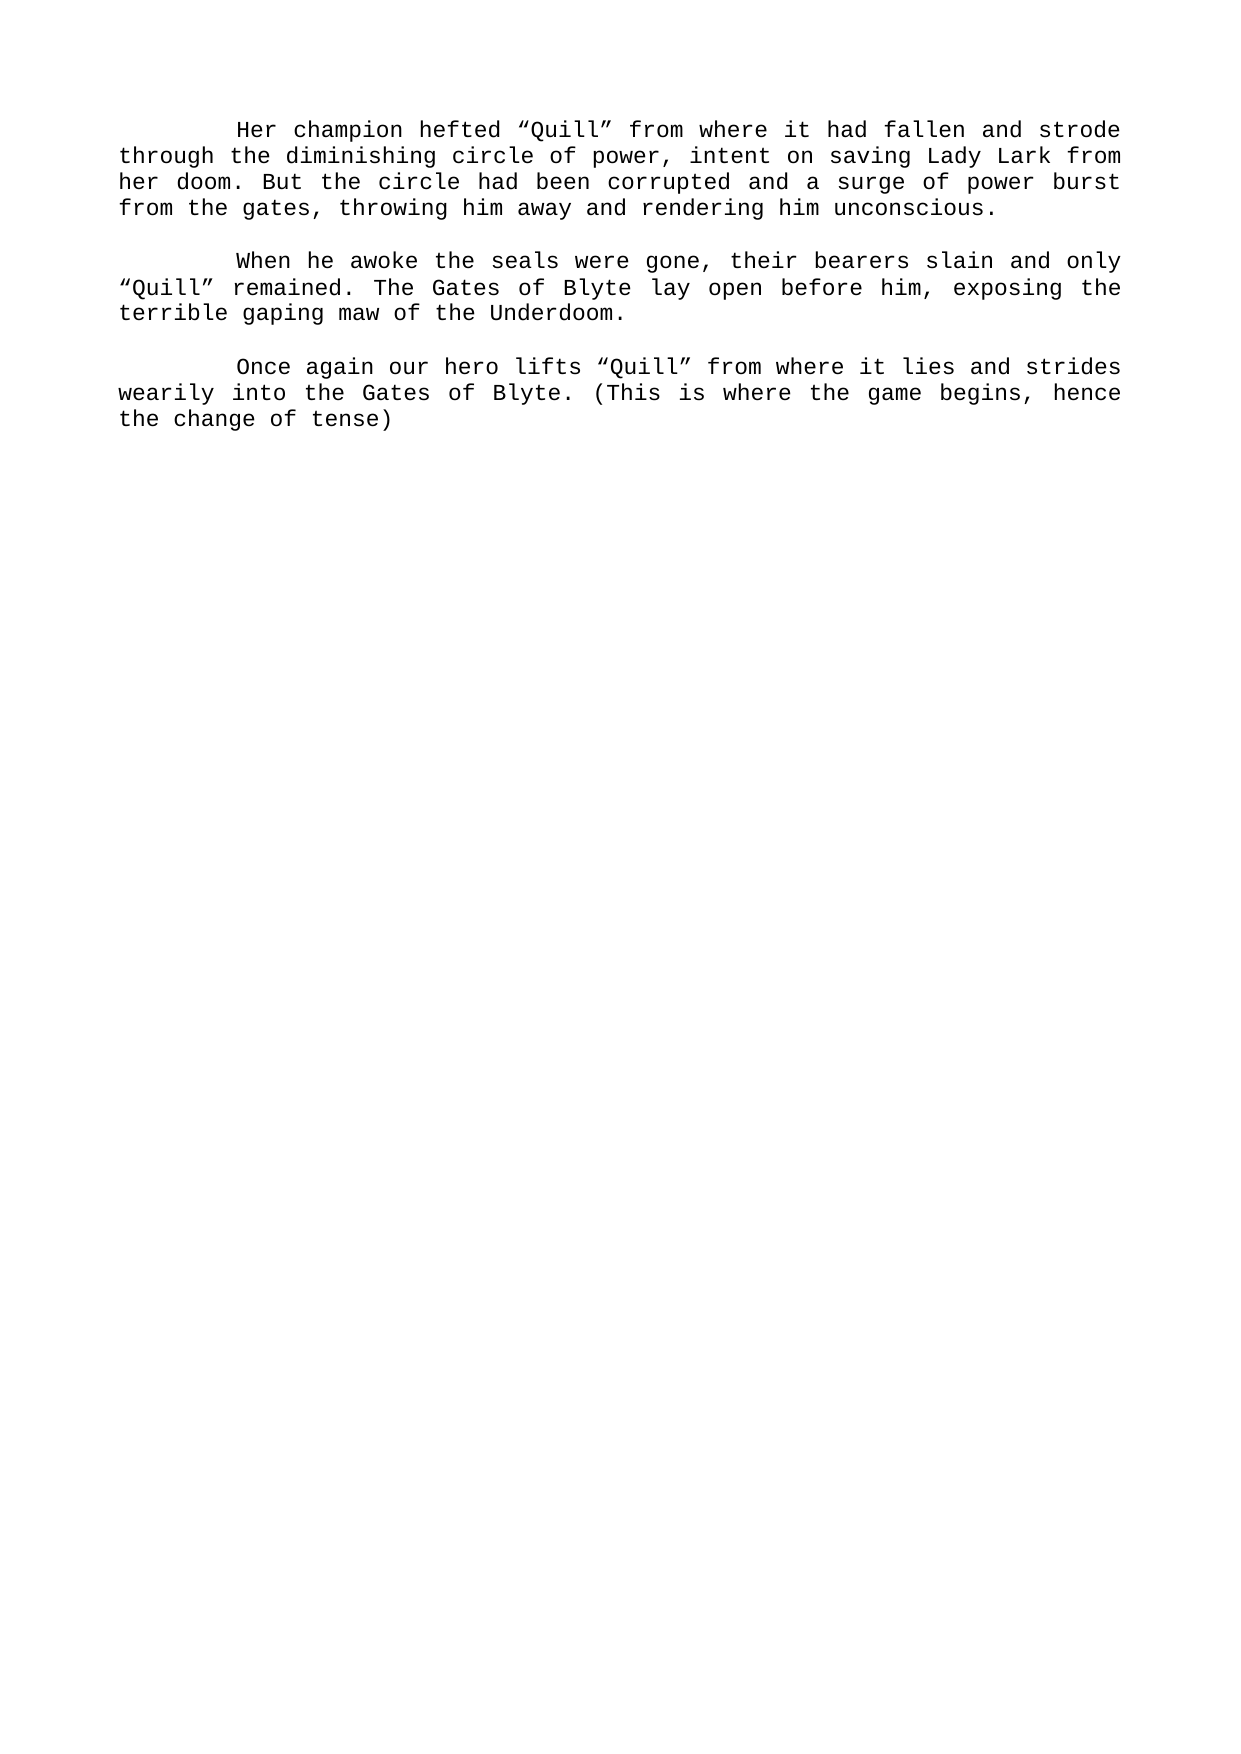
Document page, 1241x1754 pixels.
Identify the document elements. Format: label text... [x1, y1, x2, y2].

text When he awoke the seals were gone, their bearers slain and only “Quill” remained. The Gates of Blyte lay open before him, exposing the terrible gaping maw of the Underdoom. [118, 250, 1122, 328]
text Her champion hefted “Quill” from where it had fallen and strode through the diminishing circle of power, intent on saving Lady Lark from her doom. But the circle had been corrupted and a surge of power burst from the gates, throwing him away and rendering him unconscious. [118, 118, 1122, 222]
text Once again our hero lifts “Quill” from where it lies and strides wearily into the Gates of Blyte. (This is where the game begins, hence the change of tense) [118, 356, 1122, 433]
